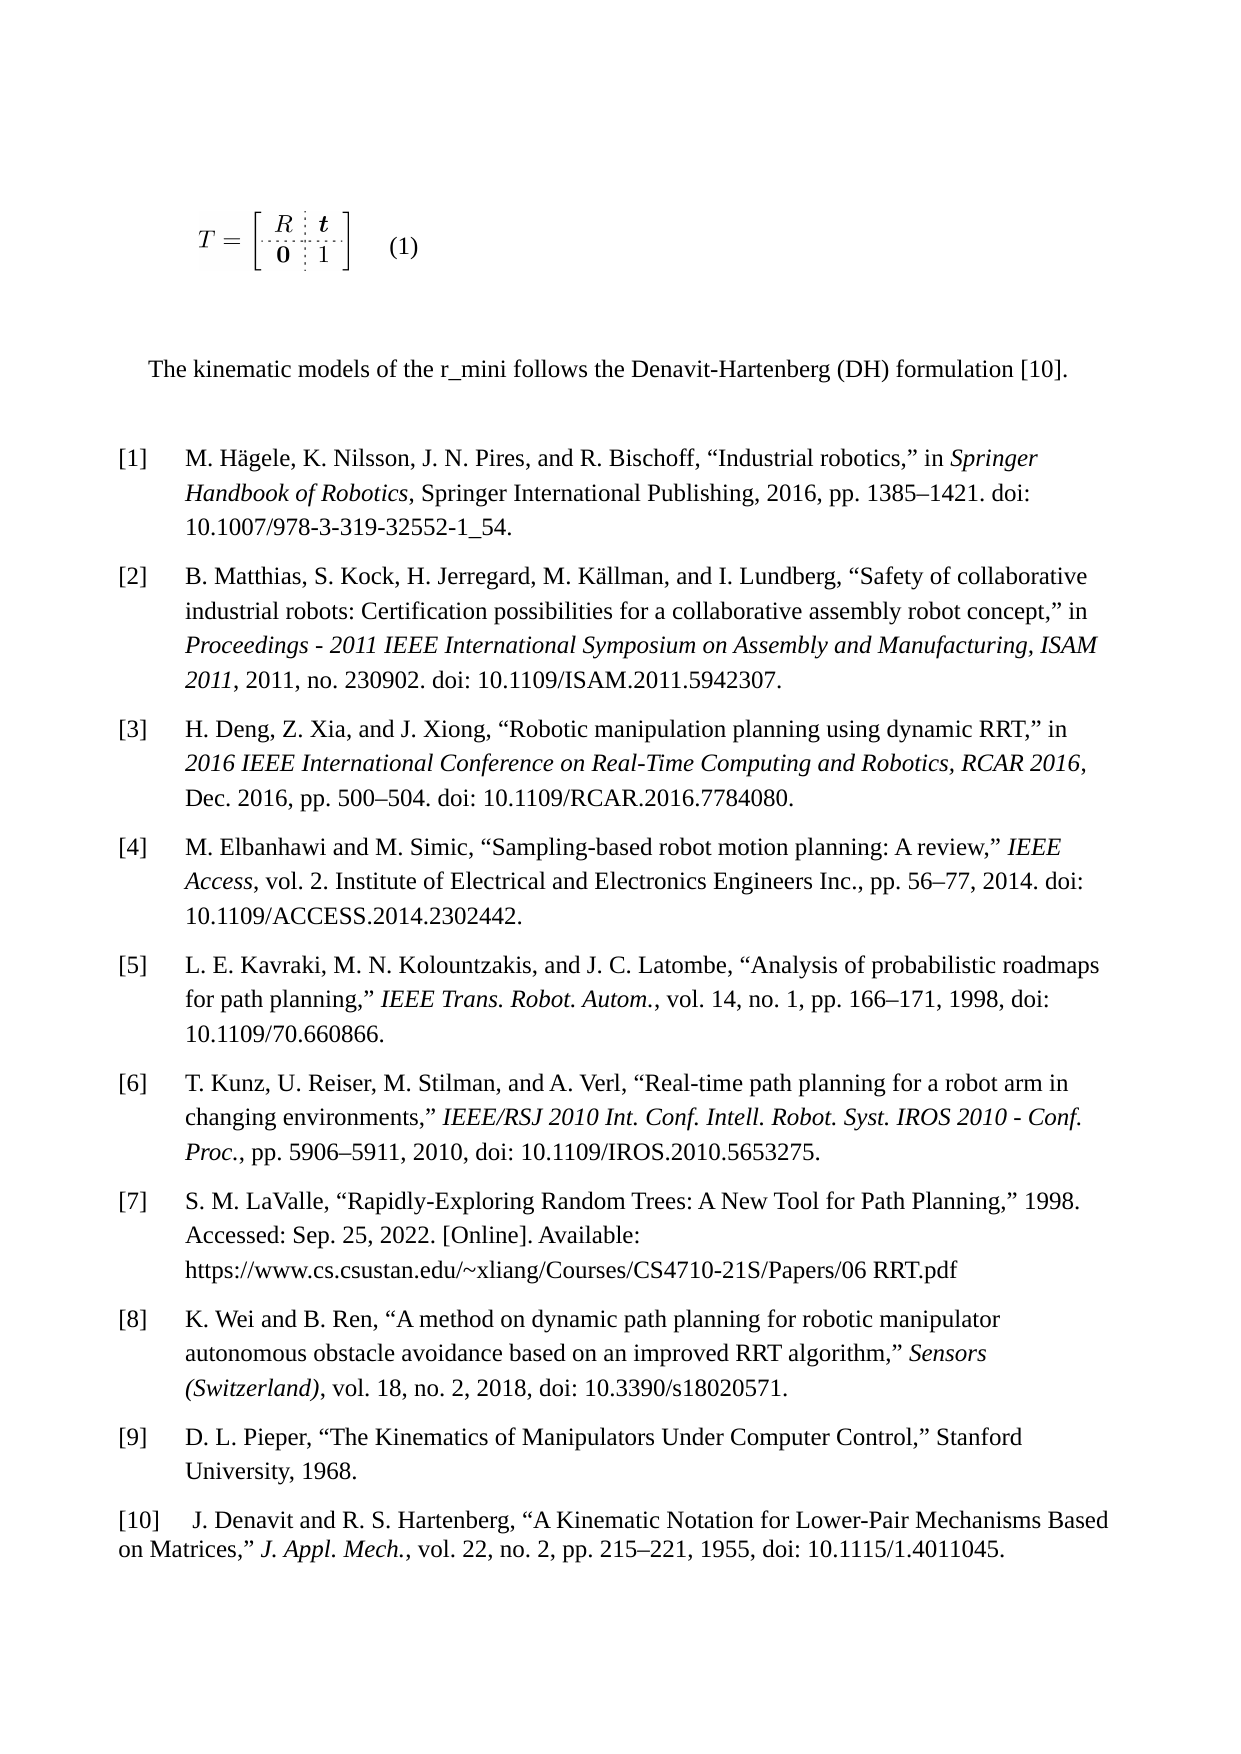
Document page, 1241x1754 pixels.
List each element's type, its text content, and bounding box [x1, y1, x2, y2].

text [5] L. E. Kavraki, M. N. Kolountzakis, and J. C. Latombe, “Analysis of probabilistic roadmaps for path planning,” IEEE Trans. Robot. Autom., vol. 14, no. 1, pp. 166–171, 1998, doi: 10.1109/70.660866. [118, 950, 1122, 1048]
table_header [118, 212, 164, 306]
text [6] T. Kunz, U. Reiser, M. Stilman, and A. Verl, “Real-time path planning for a robot arm in changing environments,” IEEE/RSJ 2010 Int. Conf. Intell. Robot. Syst. IROS 2010 - Conf. Proc., pp. 5906–5911, 2010, doi: 10.1109/IROS.2010.5653275. [118, 1068, 1122, 1166]
text [3] H. Deng, Z. Xia, and J. Xiong, “Robotic manipulation planning using dynamic RRT,” in 2016 IEEE International Conference on Real-Time Computing and Robotics, RCAR 2016, Dec. 2016, pp. 500–504. doi: 10.1109/RCAR.2016.7784080. [118, 714, 1122, 812]
table_header [165, 212, 359, 306]
table_header (1) [360, 212, 440, 306]
text [2] B. Matthias, S. Kock, H. Jerregard, M. Källman, and I. Lundberg, “Safety of collaborative industrial robots: Certification possibilities for a collaborative assembly robot concept,” in Proceedings - 2011 IEEE International Symposium on Assembly and Manufacturing, ISAM 2011, 2011, no. 230902. doi: 10.1109/ISAM.2011.5942307. [118, 561, 1122, 693]
text [4] M. Elbanhawi and M. Simic, “Sampling-based robot motion planning: A review,” IEEE Access, vol. 2. Institute of Electrical and Electronics Engineers Inc., pp. 56–77, 2014. doi: 10.1109/ACCESS.2014.2302442. [118, 832, 1122, 929]
text [9] D. L. Pieper, “The Kinematics of Manipulators Under Computer Control,” Stanford University, 1968. [118, 1422, 1122, 1485]
text The kinematic models of the r_mini follows the Denavit-Hartenberg (DH) formulation [10]⁠. [118, 352, 1122, 383]
picture [198, 211, 349, 271]
text [1] M. Hägele, K. Nilsson, J. N. Pires, and R. Bischoff, “Industrial robotics,” in Springer Handbook of Robotics, Springer International Publishing, 2016, pp. 1385–1421. doi: 10.1007/978-3-319-32552-1_54. [118, 443, 1122, 541]
text [8] K. Wei and B. Ren, “A method on dynamic path planning for robotic manipulator autonomous obstacle avoidance based on an improved RRT algorithm,” Sensors (Switzerland), vol. 18, no. 2, 2018, doi: 10.3390/s18020571. [118, 1304, 1122, 1402]
text [10] J. Denavit and R. S. Hartenberg, “A Kinematic Notation for Lower-Pair Mechanisms Based on Matrices,” J. Appl. Mech., vol. 22, no. 2, pp. 215–221, 1955, doi: 10.1115/1.4011045. [118, 1506, 1122, 1563]
text [7] S. M. LaValle, “Rapidly-Exploring Random Trees: A New Tool for Path Planning,” 1998. Accessed: Sep. 25, 2022. [Online]. Available: https://www.cs.csustan.edu/~xliang/Courses/CS4710-21S/Papers/06 RRT.pdf [118, 1186, 1122, 1284]
